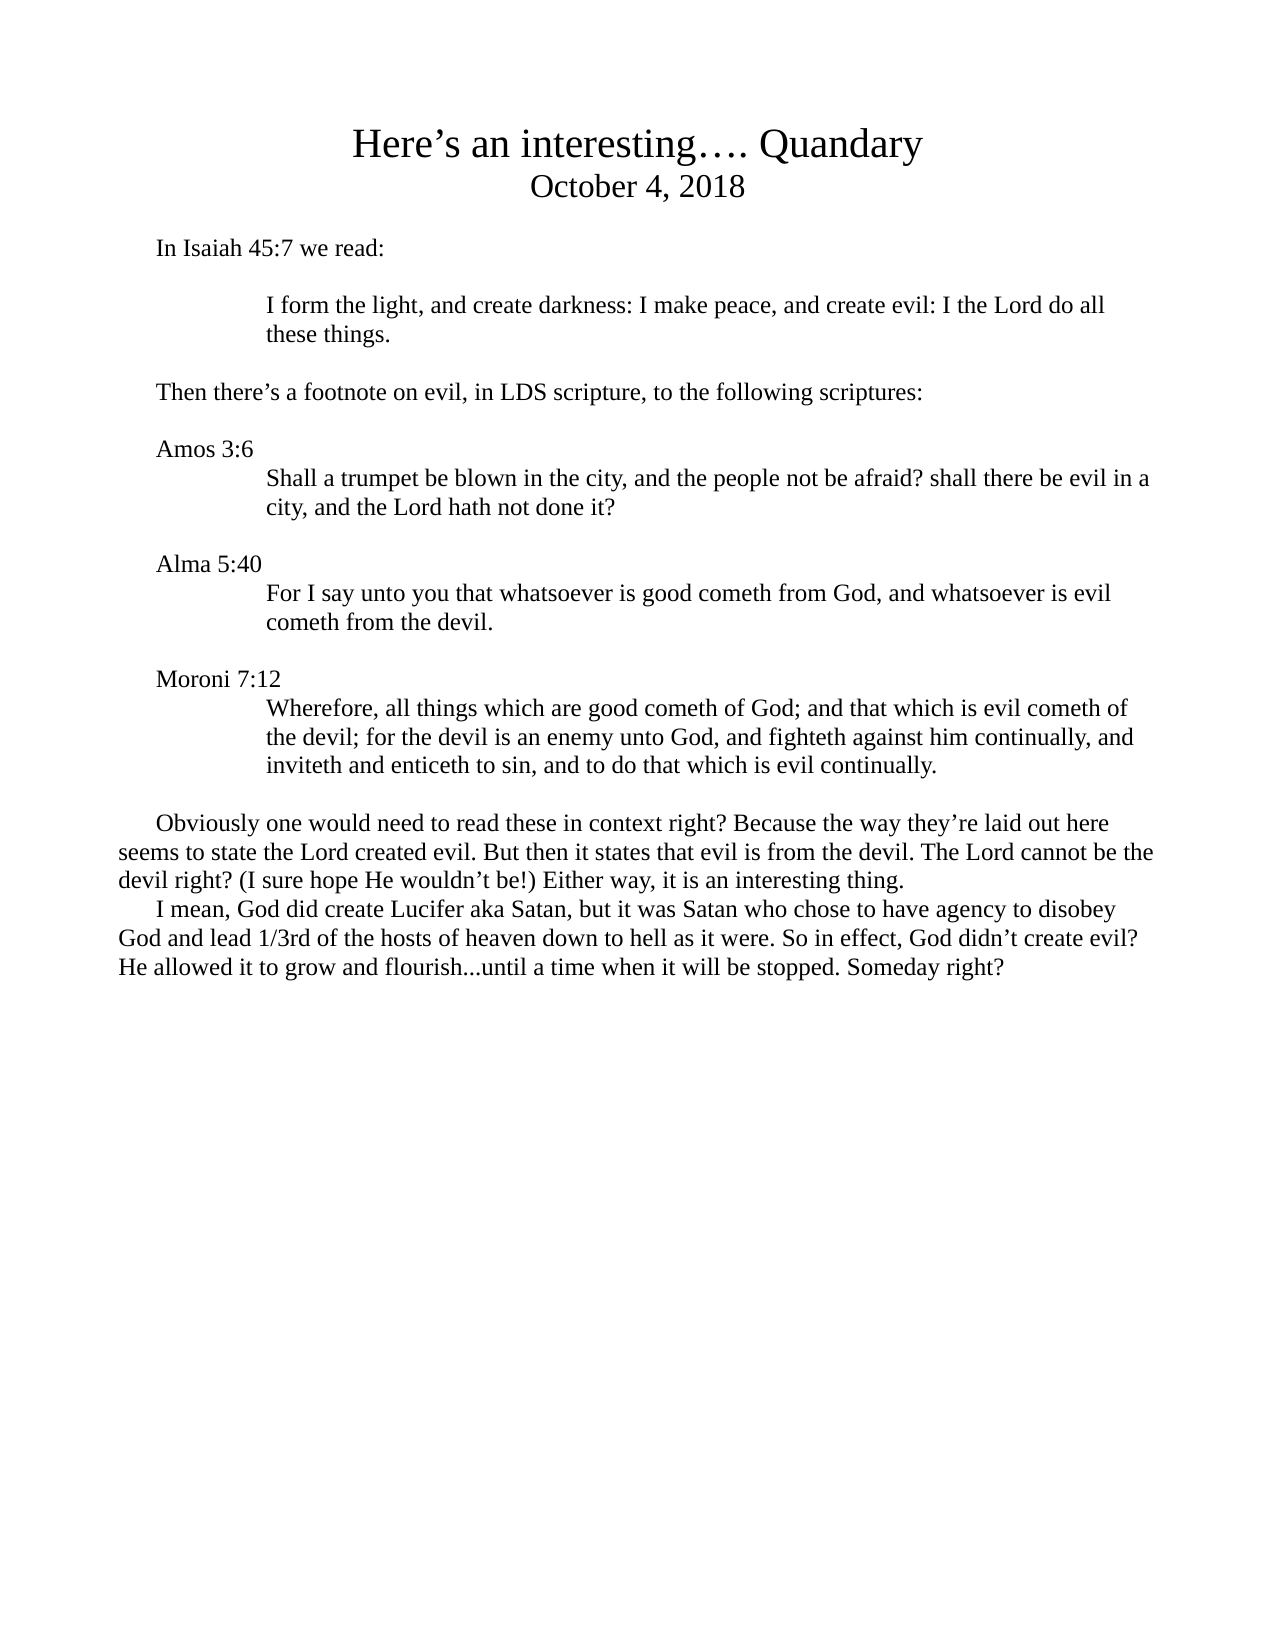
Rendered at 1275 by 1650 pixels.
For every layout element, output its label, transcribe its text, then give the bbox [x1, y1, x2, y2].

text Amos 3:6 [118, 434, 1157, 463]
text I form the light, and create darkness: I make peace, and create evil: I the Lord do all these things. [266, 291, 1157, 348]
text Then there’s a footnote on evil, in LDS scripture, to the following scriptures: [118, 377, 1157, 406]
text I mean, God did create Lucifer aka Satan, but it was Satan who chose to have agency to disobey God and lead 1/3rd of the hosts of heaven down to hell as it were. So in effect, God didn’t create evil? He allowed it to grow and flourish...until a time when it will be stopped. Someday right? [118, 894, 1157, 981]
text Alma 5:40 [118, 549, 1157, 578]
text Here’s an interesting…. Quandary [118, 118, 1157, 166]
text Wherefore, all things which are good cometh of God; and that which is evil cometh of the devil; for the devil is an enemy unto God, and fighteth against him continually, and inviteth and enticeth to sin, and to do that which is evil continually. [266, 693, 1157, 779]
text October 4, 2018 [118, 166, 1157, 204]
text Obviously one would need to read these in context right? Because the way they’re laid out here seems to state the Lord created evil. But then it states that evil is from the devil. The Lord cannot be the devil right? (I sure hope He wouldn’t be!) Either way, it is an interesting thing. [118, 808, 1157, 894]
text In Isaiah 45:7 we read: [118, 233, 1157, 262]
text Moroni 7:12 [118, 664, 1157, 693]
text Shall a trumpet be blown in the city, and the people not be afraid? shall there be evil in a city, and the Lord hath not done it? [266, 463, 1157, 521]
text For I say unto you that whatsoever is good cometh from God, and whatsoever is evil cometh from the devil. [266, 578, 1157, 636]
